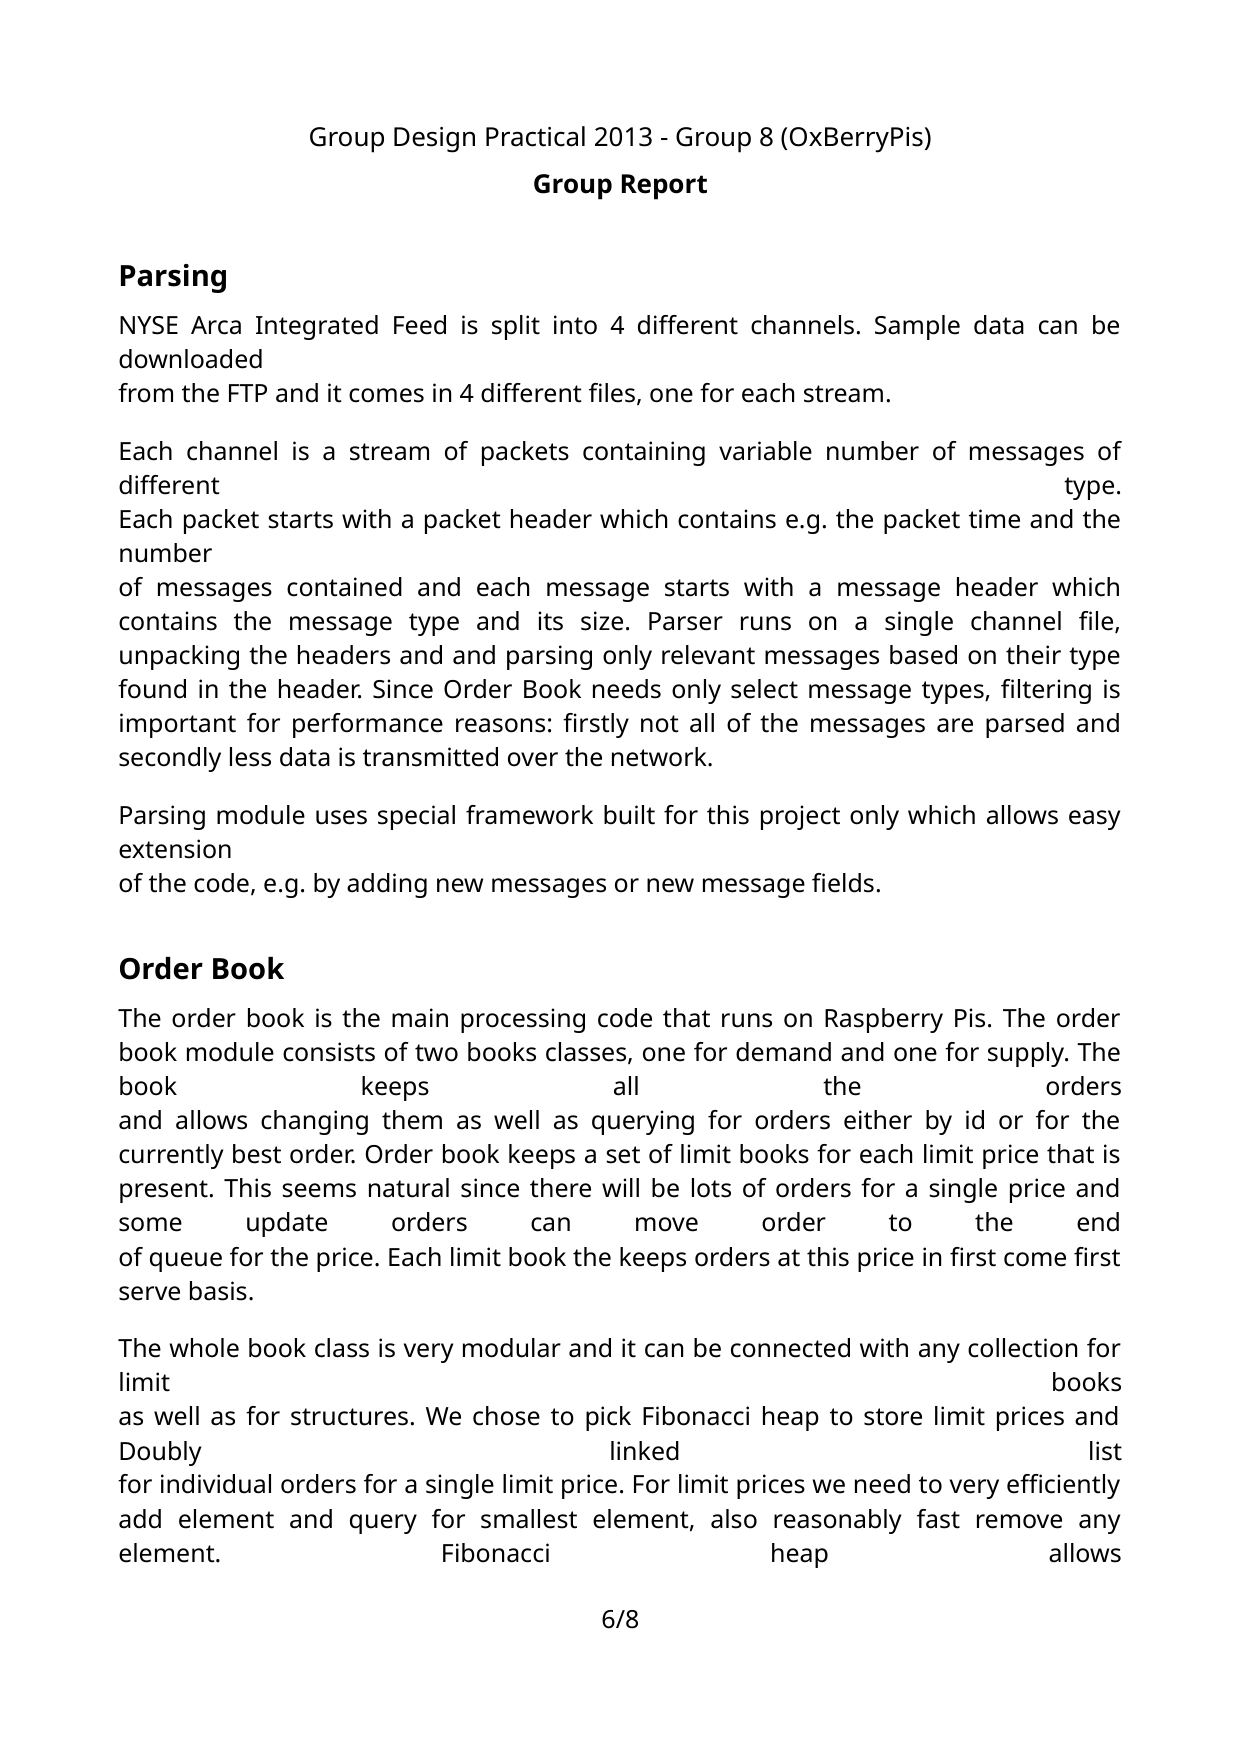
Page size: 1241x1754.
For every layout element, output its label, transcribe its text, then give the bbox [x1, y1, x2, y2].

text The whole book class is very modular and it can be connected with any collection for limit books as well as for structures. We chose to pick Fibonacci heap to store limit prices and Doubly linked list for individual orders for a single limit price. For limit prices we need to very efficiently add element and query for smallest element, also reasonably fast remove any element. Fibonacci heap allows [118, 1331, 1122, 1569]
text Each channel is a stream of packets containing variable number of messages of different type. Each packet starts with a packet header which contains e.g. the packet time and the number of messages contained and each message starts with a message header which contains the message type and its size. Parser runs on a single channel file, unpacking the headers and and parsing only relevant messages based on their type found in the header. Since Order Book needs only select message types, filtering is important for performance reasons: firstly not all of the messages are parsed and secondly less data is transmitted over the network. [118, 433, 1122, 774]
text The order book is the main processing code that runs on Raspberry Pis. The order book module consists of two books classes, one for demand and one for supply. The book keeps all the orders and allows changing them as well as querying for orders either by id or for the currently best order. Order book keeps a set of limit books for each limit price that is present. This seems natural since there will be lots of orders for a single price and some update orders can move order to the end of queue for the price. Each limit book the keeps orders at this price in first come first serve basis. [118, 1001, 1122, 1307]
subtitle Order Book [118, 948, 1122, 988]
text Parsing module uses special framework built for this project only which allows easy extension of the code, e.g. by adding new messages or new message fields. [118, 798, 1122, 900]
subtitle Parsing [118, 255, 1122, 295]
text NYSE Arca Integrated Feed is split into 4 different channels. Sample data can be downloaded from the FTP and it comes in 4 different files, one for each stream. [118, 308, 1122, 410]
